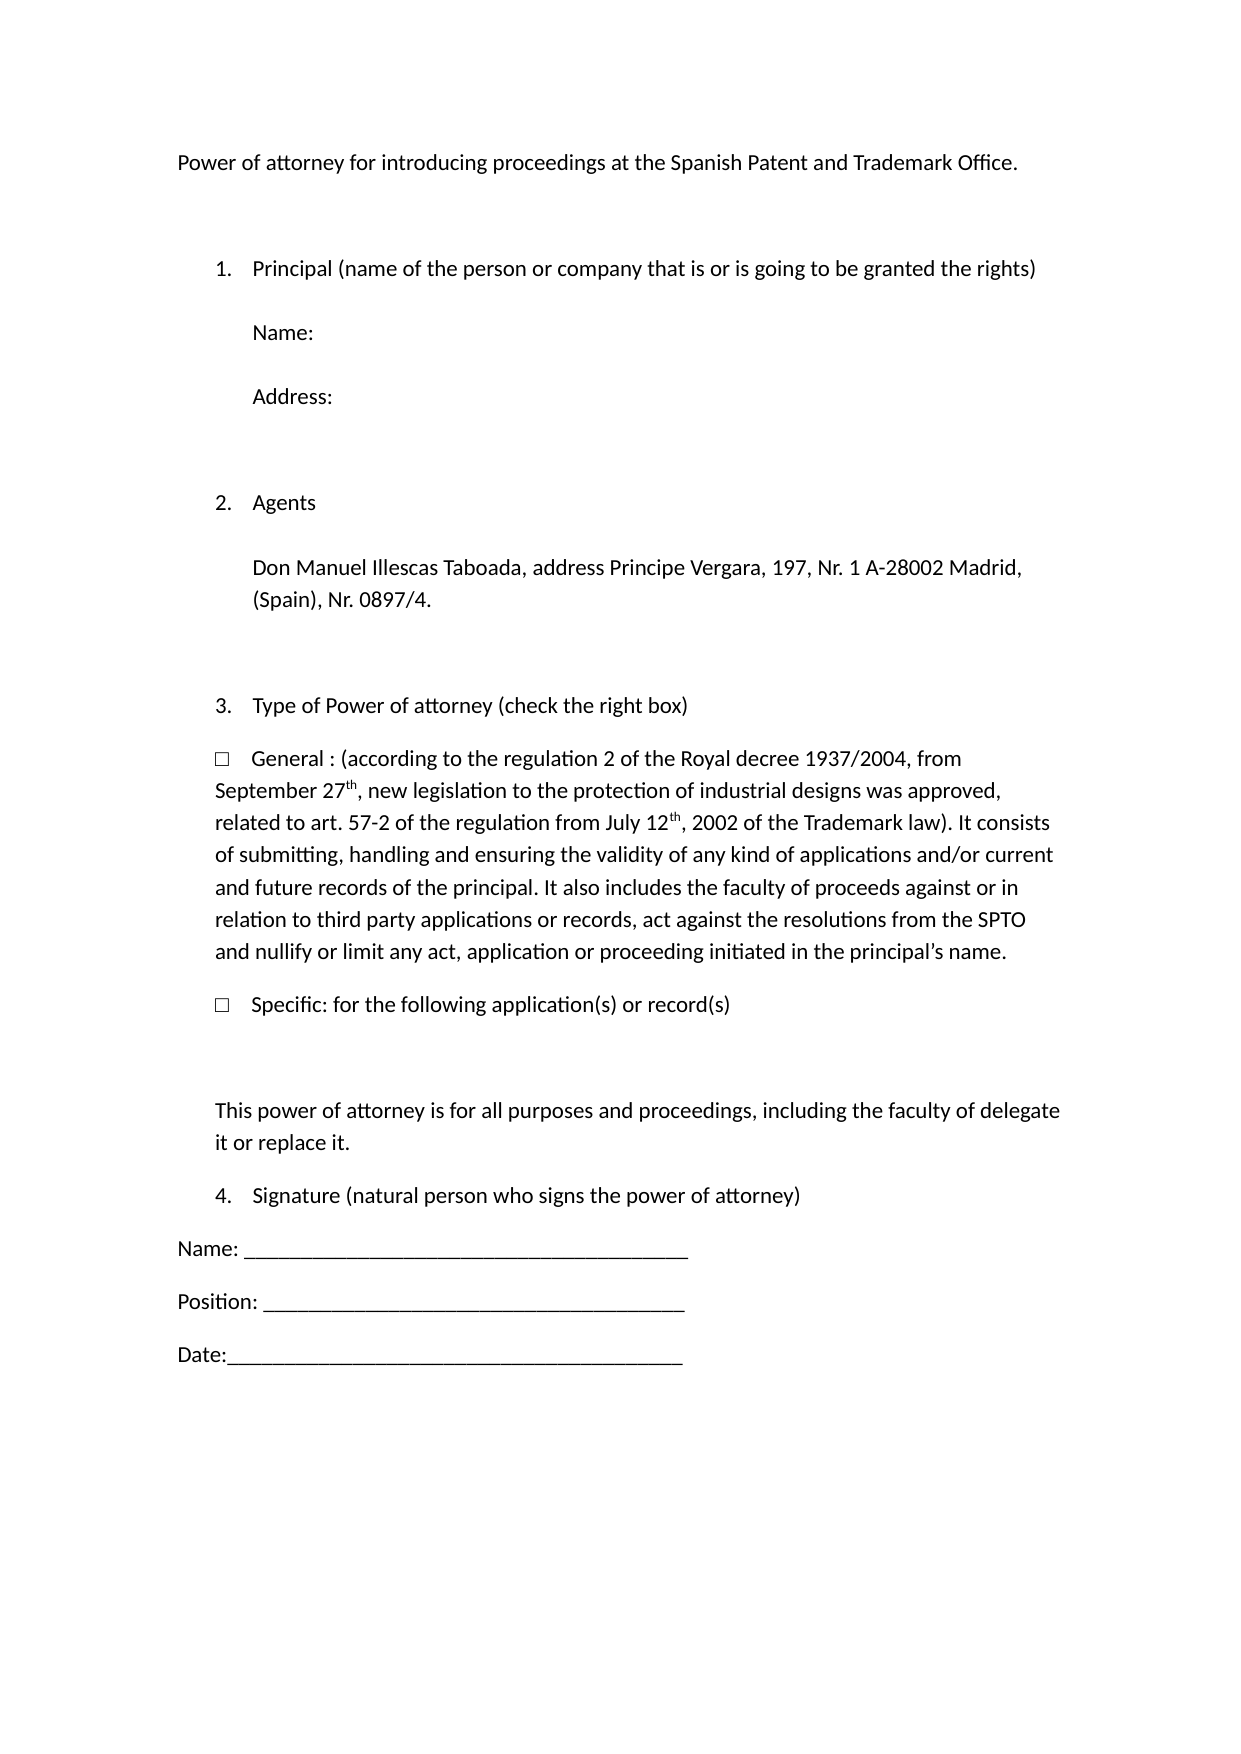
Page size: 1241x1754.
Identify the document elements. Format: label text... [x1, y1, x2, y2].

text Name: _______________________________________ [177, 1234, 1063, 1262]
text Power of attorney for introducing proceedings at the Spanish Patent and Trademark Office. [177, 148, 1063, 176]
text Date:________________________________________ [177, 1341, 1063, 1368]
list Signature (natural person who signs the power of attorney) [215, 1181, 1063, 1209]
list Don Manuel Illescas Taboada, address Principe Vergara, 197, Nr. 1 A-28002 Madrid, (Spain), Nr. 0897/4. [252, 553, 1063, 613]
list Name: [252, 318, 1063, 346]
text This power of attorney is for all purposes and proceedings, including the faculty of delegate it or replace it. [215, 1096, 1063, 1156]
text □ General : (according to the regulation 2 of the Royal decree 1937/2004, from September 27th, new legislation to the protection of industrial designs was approved, related to art. 57-2 of the regulation from July 12th, 2002 of the Trademark law). It consists of submitting, handling and ensuring the validity of any kind of applications and/or current and future records of the principal. It also includes the faculty of proceeds against or in relation to third party applications or records, act against the resolutions from the SPTO and nullify or limit any act, application or proceeding initiated in the principal’s name. [215, 744, 1063, 965]
list Agents [215, 488, 1063, 516]
list Address: [252, 382, 1063, 410]
list Type of Power of attorney (check the right box) [215, 691, 1063, 719]
text □ Specific: for the following application(s) or record(s) [215, 990, 1063, 1018]
list Principal (name of the person or company that is or is going to be granted the rights) [215, 254, 1063, 282]
text Position: _____________________________________ [177, 1287, 1063, 1316]
